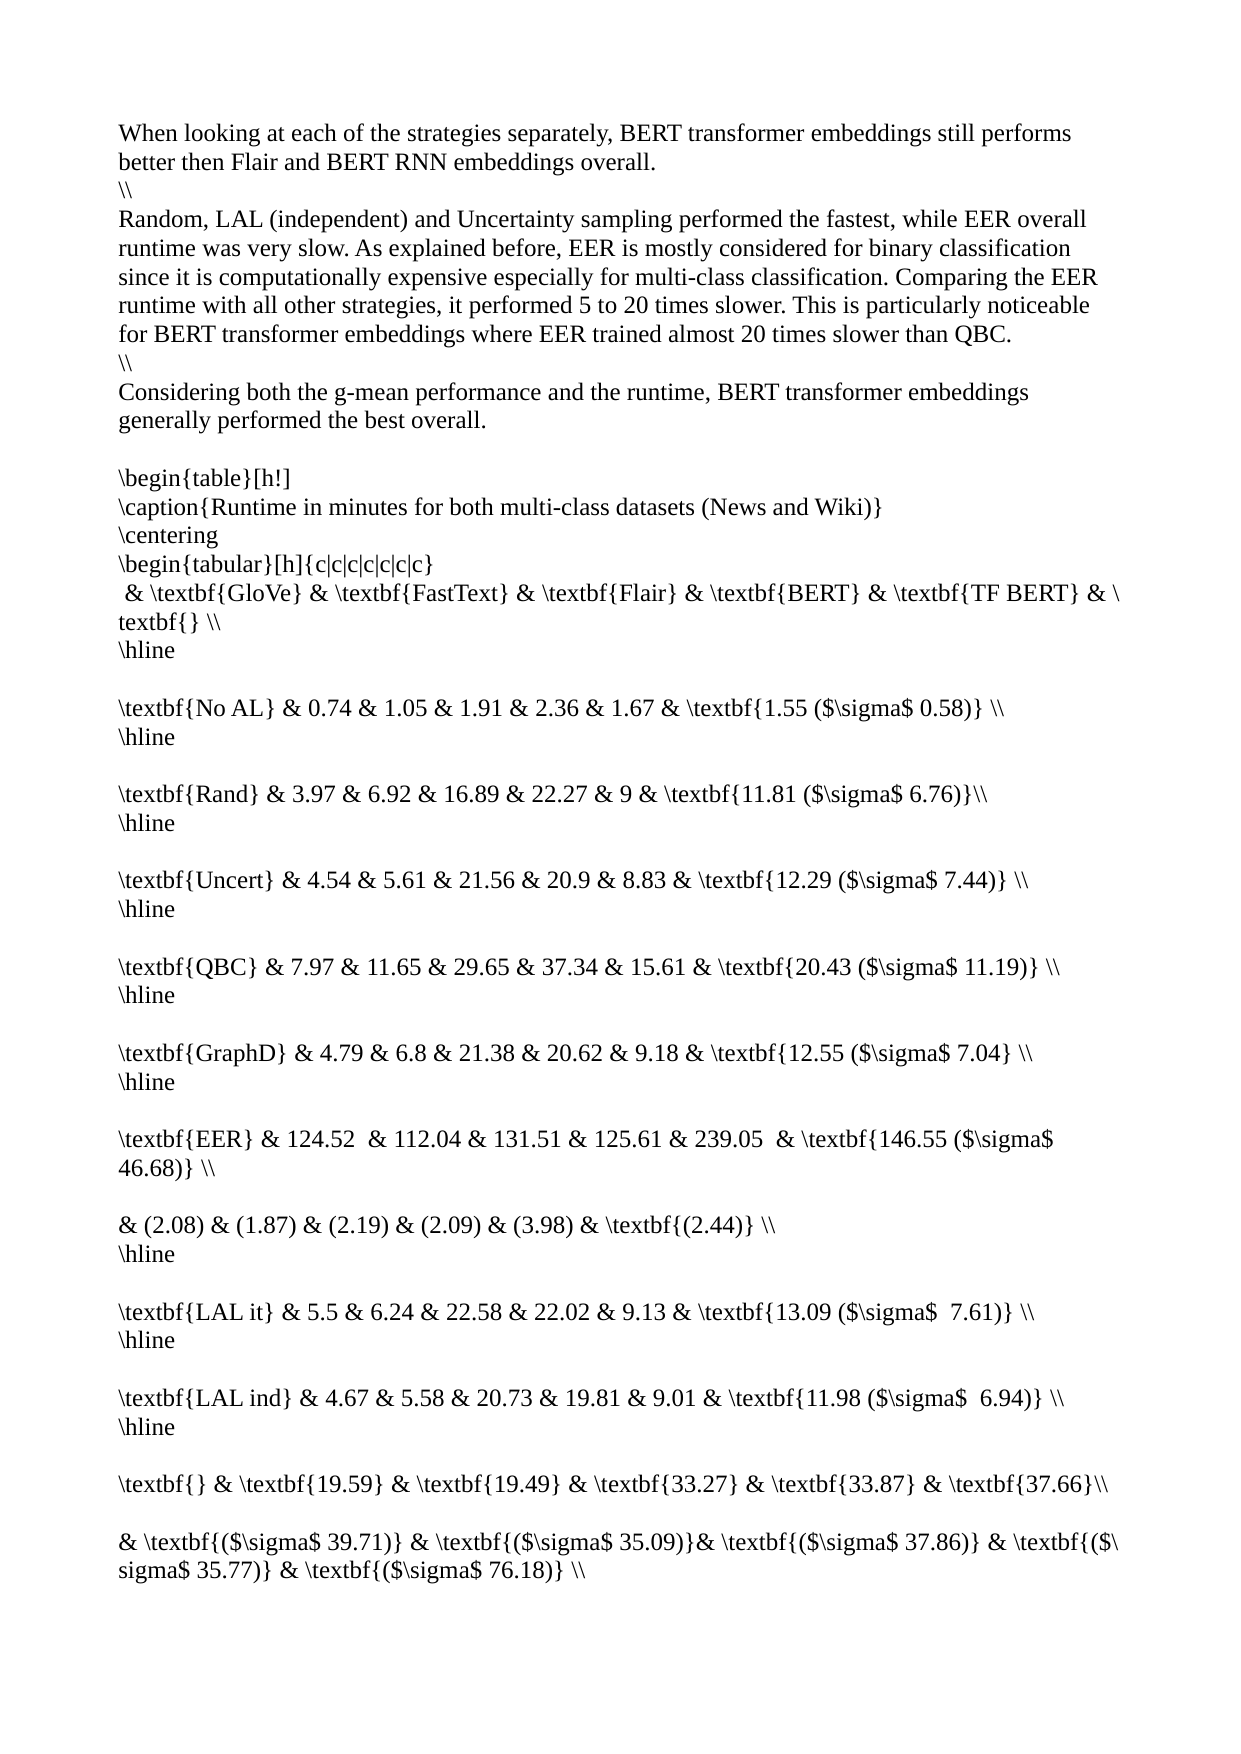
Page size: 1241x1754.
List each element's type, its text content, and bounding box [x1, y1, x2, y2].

text Considering both the g-mean performance and the runtime, BERT transformer embeddings generally performed the best overall. [118, 377, 1122, 434]
text \textbf{Rand} & 3.97 & 6.92 & 16.89 & 22.27 & 9 & \textbf{11.81 ($\sigma$ 6.76)}\\ [118, 779, 1122, 808]
text \hline [118, 1067, 1122, 1096]
text & \textbf{GloVe} & \textbf{FastText} & \textbf{Flair} & \textbf{BERT} & \textbf{TF BERT} & \textbf{} \\ [118, 578, 1122, 636]
text \textbf{GraphD} & 4.79 & 6.8 & 21.38 & 20.62 & 9.18 & \textbf{12.55 ($\sigma$ 7.04} \\ [118, 1038, 1122, 1067]
text \hline [118, 1412, 1122, 1441]
text \hline [118, 636, 1122, 664]
text \begin{table}[h!] [118, 463, 1122, 492]
text \\ [118, 176, 1122, 204]
text \hline [118, 1239, 1122, 1268]
text \hline [118, 722, 1122, 751]
text \textbf{} & \textbf{19.59} & \textbf{19.49} & \textbf{33.27} & \textbf{33.87} & \textbf{37.66}\\ [118, 1469, 1122, 1498]
text & \textbf{($\sigma$ 39.71)} & \textbf{($\sigma$ 35.09)}& \textbf{($\sigma$ 37.86)} & \textbf{($\sigma$ 35.77)} & \textbf{($\sigma$ 76.18)} \\ [118, 1527, 1122, 1584]
text Random, LAL (independent) and Uncertainty sampling performed the fastest, while EER overall runtime was very slow. As explained before, EER is mostly considered for binary classification since it is computationally expensive especially for multi-class classification. Comparing the EER runtime with all other strategies, it performed 5 to 20 times slower. This is particularly noticeable for BERT transformer embeddings where EER trained almost 20 times slower than QBC. [118, 204, 1122, 348]
text \hline [118, 1326, 1122, 1354]
text & (2.08) & (1.87) & (2.19) & (2.09) & (3.98) & \textbf{(2.44)} \\ [118, 1211, 1122, 1239]
text \textbf{QBC} & 7.97 & 11.65 & 29.65 & 37.34 & 15.61 & \textbf{20.43 ($\sigma$ 11.19)} \\ [118, 952, 1122, 981]
text \hline [118, 808, 1122, 837]
text \textbf{LAL ind} & 4.67 & 5.58 & 20.73 & 19.81 & 9.01 & \textbf{11.98 ($\sigma$ 6.94)} \\ [118, 1383, 1122, 1412]
text When looking at each of the strategies separately, BERT transformer embeddings still performs better then Flair and BERT RNN embeddings overall. [118, 118, 1122, 176]
text \textbf{Uncert} & 4.54 & 5.61 & 21.56 & 20.9 & 8.83 & \textbf{12.29 ($\sigma$ 7.44)} \\ [118, 866, 1122, 894]
text \textbf{LAL it} & 5.5 & 6.24 & 22.58 & 22.02 & 9.13 & \textbf{13.09 ($\sigma$ 7.61)} \\ [118, 1297, 1122, 1326]
text \caption{Runtime in minutes for both multi-class datasets (News and Wiki)} [118, 492, 1122, 521]
text \textbf{EER} & 124.52 & 112.04 & 131.51 & 125.61 & 239.05 & \textbf{146.55 ($\sigma$ 46.68)} \\ [118, 1124, 1122, 1182]
text \textbf{No AL} & 0.74 & 1.05 & 1.91 & 2.36 & 1.67 & \textbf{1.55 ($\sigma$ 0.58)} \\ [118, 693, 1122, 722]
text \begin{tabular}[h]{c|c|c|c|c|c|c} [118, 549, 1122, 578]
text \hline [118, 894, 1122, 923]
text \hline [118, 981, 1122, 1009]
text \centering [118, 521, 1122, 549]
text \\ [118, 348, 1122, 377]
